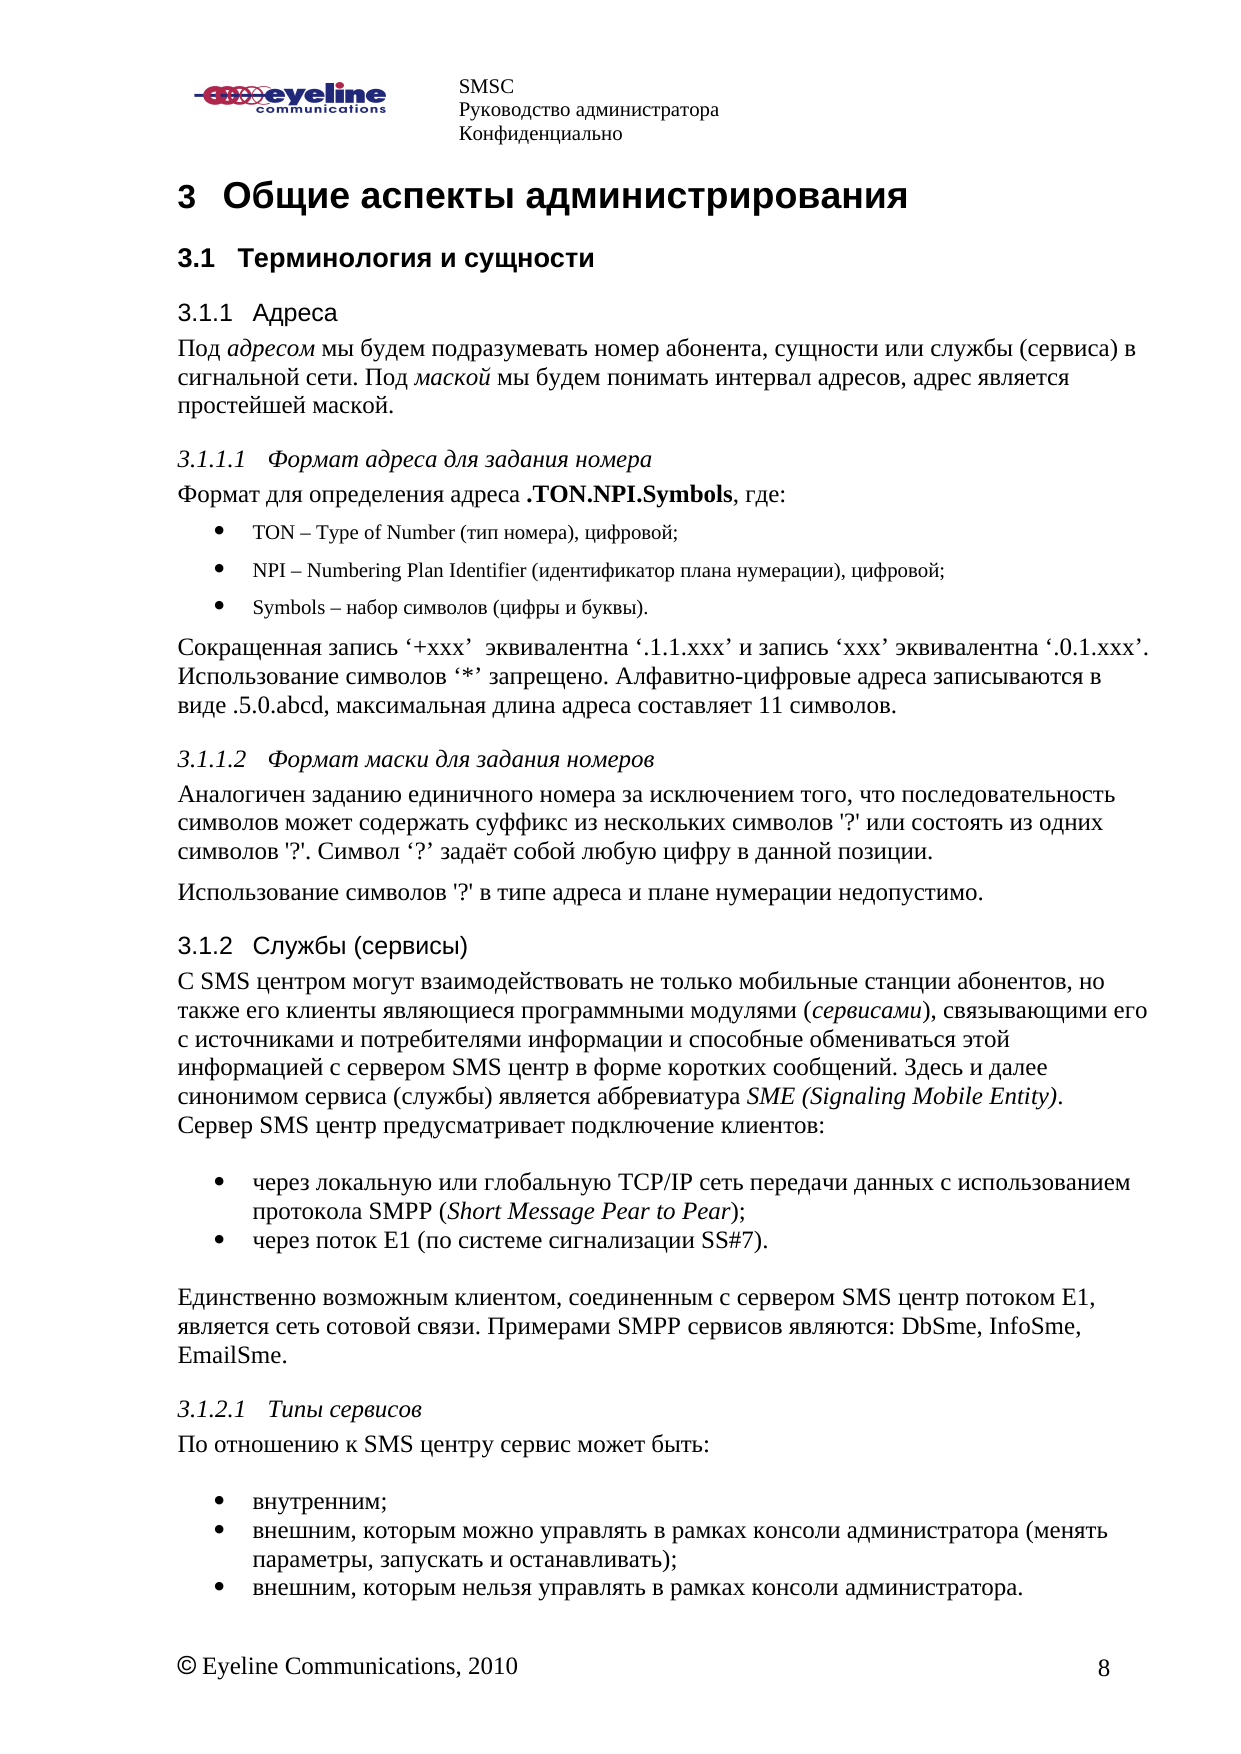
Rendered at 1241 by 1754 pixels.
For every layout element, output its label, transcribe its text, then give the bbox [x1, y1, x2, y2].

subtitle Адреса [177, 298, 1152, 327]
list внешним, которым нельзя управлять в рамках консоли администратора. [215, 1572, 1152, 1601]
text По отношению к SMS центру сервис может быть: [177, 1429, 1152, 1457]
text Использование символов '?' в типе адреса и плане нумерации недопустимо. [177, 877, 1152, 906]
list через поток E1 (по системе сигнализации SS#7). [215, 1225, 1152, 1254]
subtitle Формат адреса для задания номера [177, 444, 1152, 473]
text Формат для определения адреса .TON.NPI.Symbols, где: [177, 479, 1152, 508]
text Сервер SMS центр предусматривает подключение клиентов: [177, 1110, 1152, 1139]
list TON – Type of Number (тип номера), цифровой; [215, 520, 1152, 545]
subtitle Общие аспекты администрирования [177, 173, 1152, 217]
list Symbols – набор символов (цифры и буквы). [215, 595, 1152, 620]
list NPI – Numbering Plan Identifier (идентификатор плана нумерации), цифровой; [215, 558, 1152, 583]
text Аналогичен заданию единичного номера за исключением того, что последовательность символов может содержать суффикс из нескольких символов '?' или состоять из одних символов '?'. Символ ‘?’ задаёт собой любую цифру в данной позиции. [177, 779, 1152, 865]
text Сокращенная запись ‘+xxx’ эквивалентна ‘.1.1.xxx’ и запись ‘xxx’ эквивалентна ‘.0.1.xxx’. Использование символов ‘*’ запрещено. Алфавитно-цифровые адреса записываются в виде .5.0.abcd, максимальная длина адреса составляет 11 символов. [177, 632, 1152, 719]
subtitle Терминология и сущности [177, 242, 1152, 273]
subtitle Типы сервисов [177, 1394, 1152, 1422]
text С SMS центром могут взаимодействовать не только мобильные станции абонентов, но также его клиенты являющиеся программными модулями (сервисами), связывающими его с источниками и потребителями информации и способные обмениваться этой информацией с сервером SMS центр в форме коротких сообщений. Здесь и далее синонимом сервиса (службы) является аббревиатура SME (Signaling Mobile Entity). [177, 966, 1152, 1110]
text Под адресом мы будем подразумевать номер абонента, сущности или службы (сервиса) в сигнальной сети. Под маской мы будем понимать интервал адресов, адрес является простейшей маской. [177, 333, 1152, 419]
list через локальную или глобальную TCP/IP сеть передачи данных с использованием протокола SMPP (Short Message Pear to Pear); [215, 1167, 1152, 1225]
picture [194, 82, 386, 113]
subtitle Формат маски для задания номеров [177, 744, 1152, 772]
subtitle Службы (сервисы) [177, 931, 1152, 960]
list внутренним; [215, 1486, 1152, 1515]
text Единственно возможным клиентом, соединенным с сервером SMS центр потоком E1, является сеть сотовой связи. Примерами SMPP сервисов являются: DbSme, InfoSme, EmailSme. [177, 1282, 1152, 1369]
list внешним, которым можно управлять в рамках консоли администратора (менять параметры, запускать и останавливать); [215, 1515, 1152, 1572]
